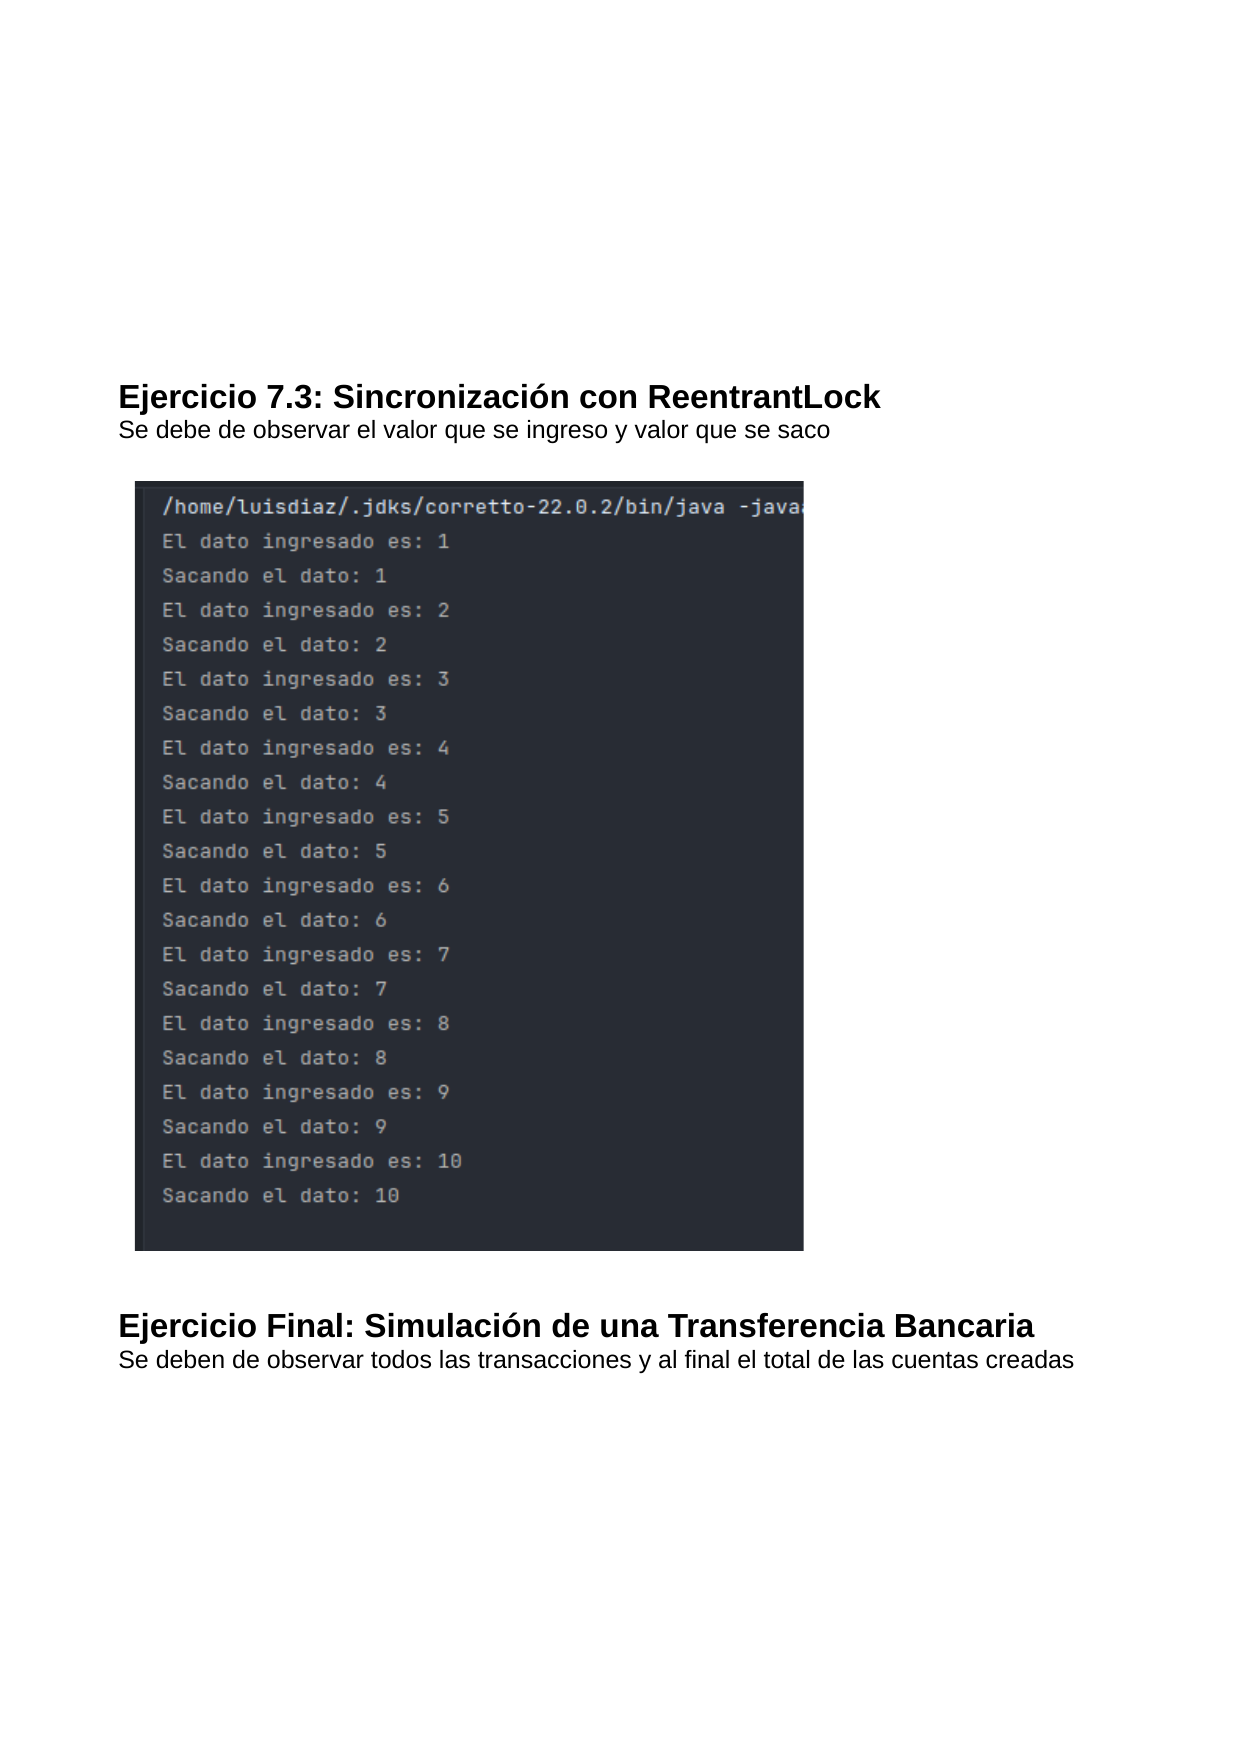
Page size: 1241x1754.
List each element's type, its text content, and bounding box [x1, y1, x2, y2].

text Se debe de observar el valor que se ingreso y valor que se saco [118, 415, 1122, 444]
text Ejercicio 7.3: Sincronización con ReentrantLock [118, 377, 1122, 415]
picture [134, 481, 804, 1251]
text Ejercicio Final: Simulación de una Transferencia Bancaria [118, 1307, 1122, 1345]
text Se deben de observar todos las transacciones y al final el total de las cuentas creadas [118, 1345, 1122, 1374]
